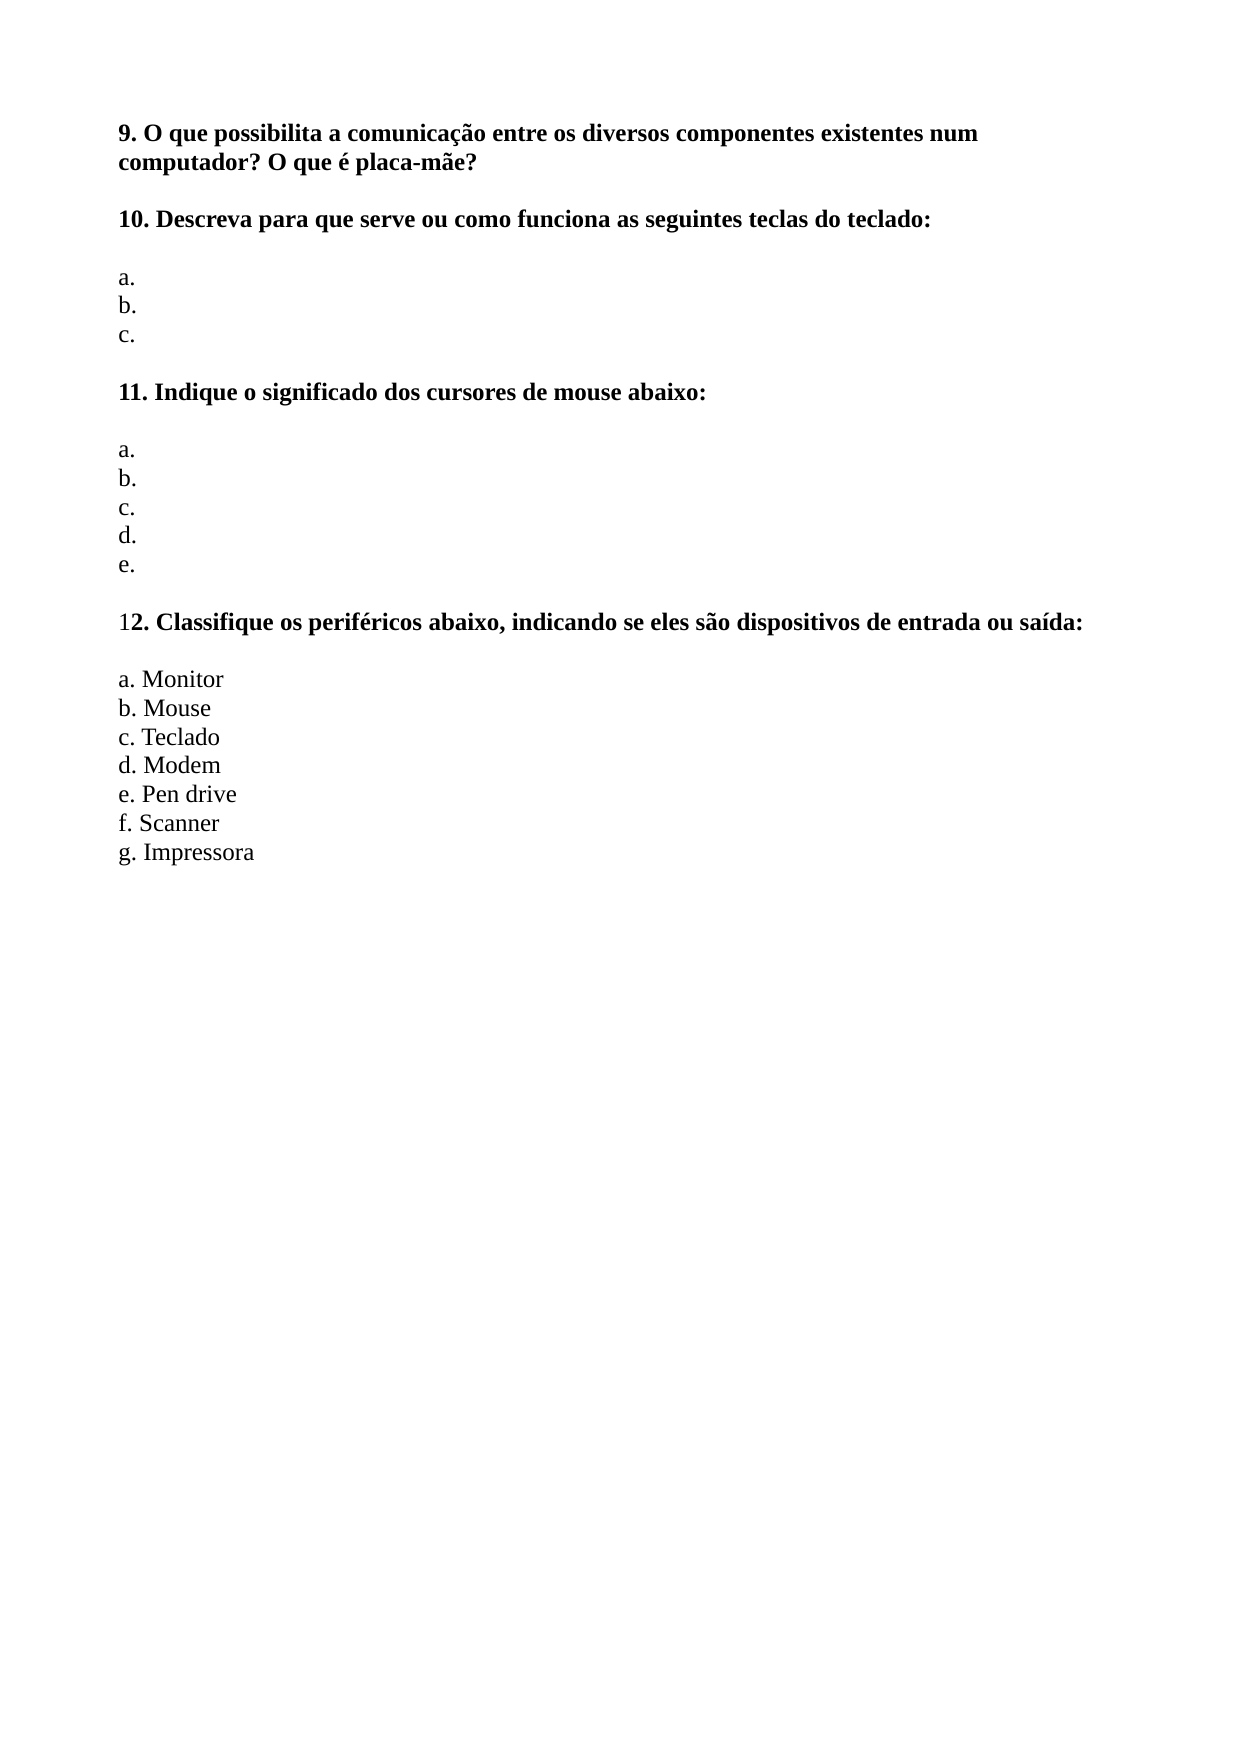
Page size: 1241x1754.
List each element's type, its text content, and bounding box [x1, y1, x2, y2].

text e. Pen drive [118, 779, 1122, 808]
text b. [118, 463, 1122, 492]
text c. [118, 319, 1122, 348]
text b. Mouse [118, 693, 1122, 722]
text a. Monitor [118, 664, 1122, 693]
text 9. O que possibilita a comunicação entre os diversos componentes existentes num computador? O que é placa-mãe? [118, 118, 1122, 176]
text f. Scanner [118, 808, 1122, 837]
text 10. Descreva para que serve ou como funciona as seguintes teclas do teclado: [118, 204, 1122, 233]
text d. [118, 521, 1122, 549]
text 12. Classifique os periféricos abaixo, indicando se eles são dispositivos de entrada ou saída: [118, 607, 1122, 636]
text e. [118, 549, 1122, 578]
text d. Modem [118, 751, 1122, 779]
text c. Teclado [118, 722, 1122, 751]
text c. [118, 492, 1122, 521]
text 11. Indique o significado dos cursores de mouse abaixo: [118, 377, 1122, 406]
text g. Impressora [118, 837, 1122, 866]
text b. [118, 291, 1122, 319]
text a. [118, 434, 1122, 463]
text a. [118, 262, 1122, 291]
